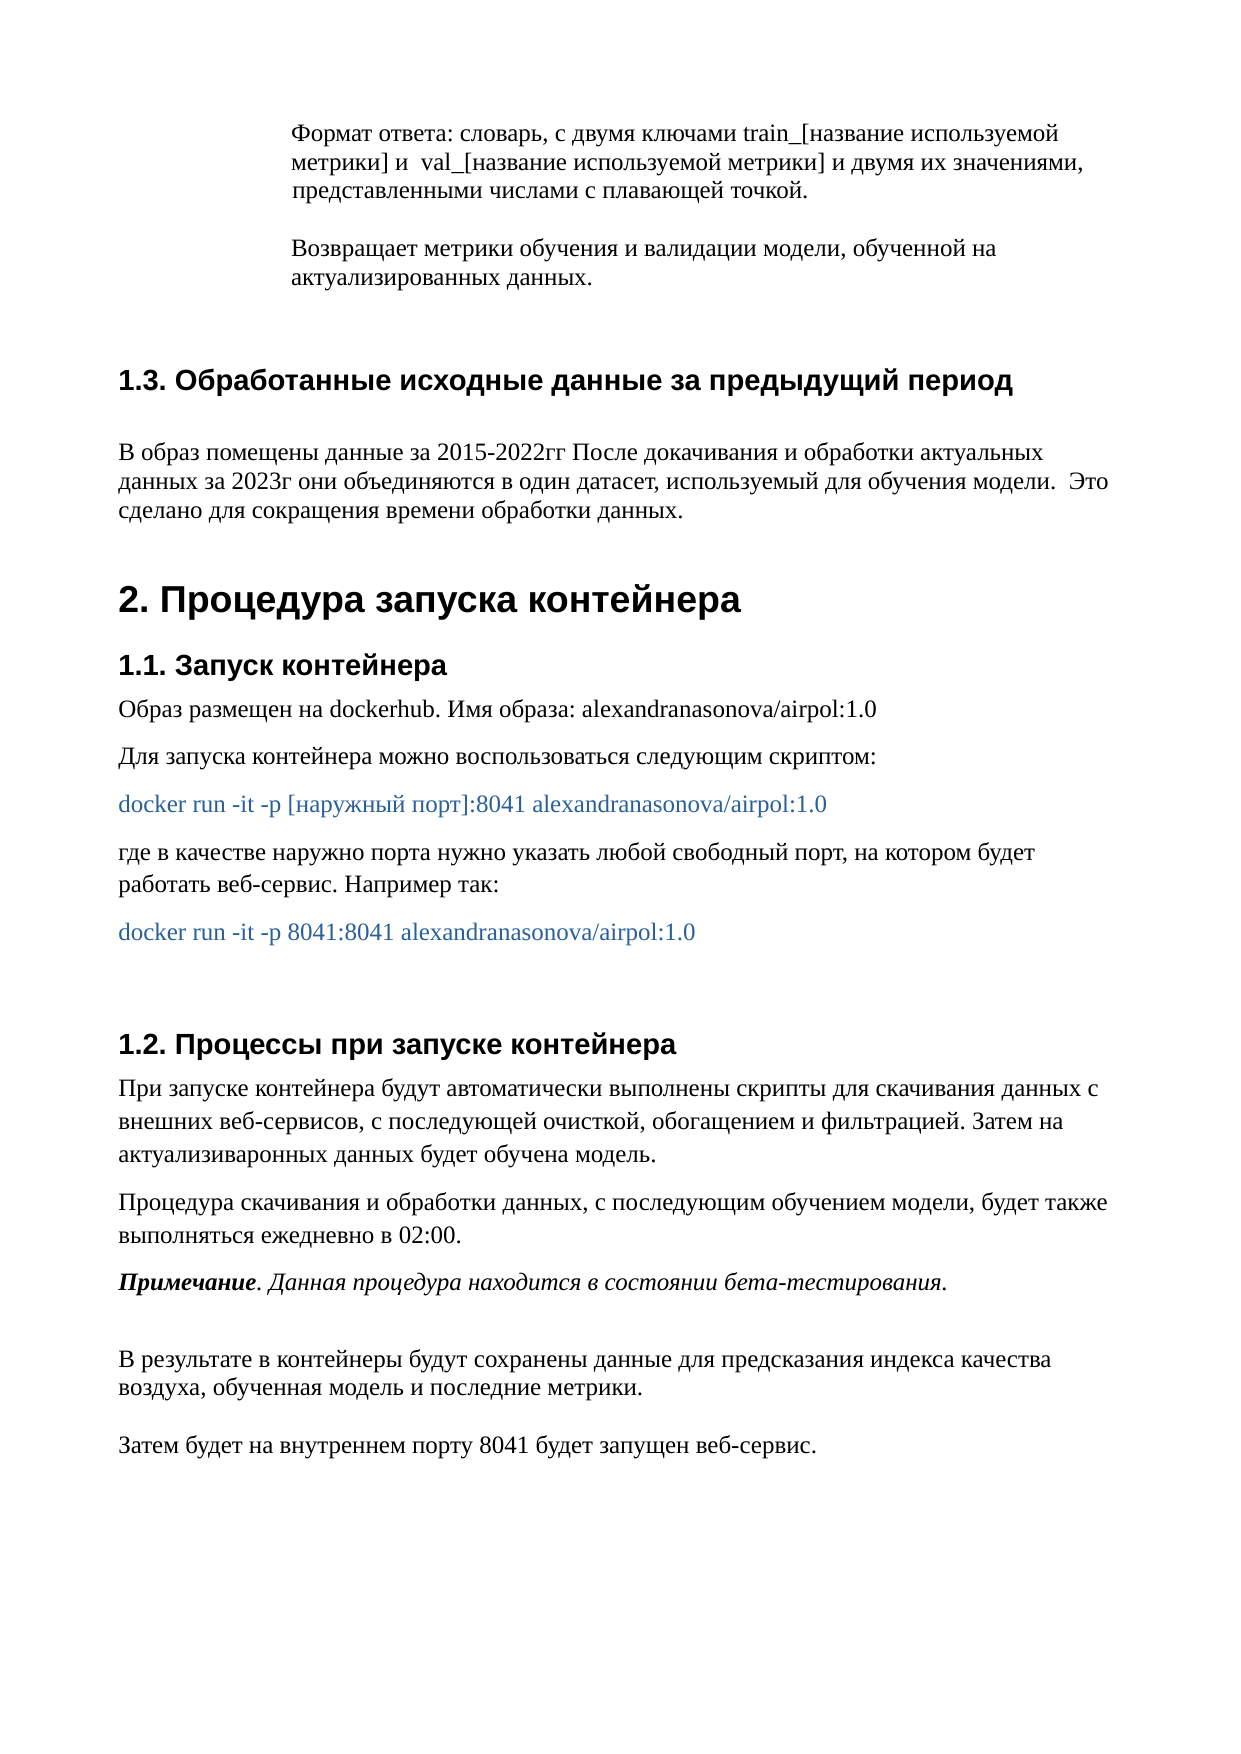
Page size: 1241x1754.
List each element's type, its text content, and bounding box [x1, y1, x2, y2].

text Для запуска контейнера можно воспользоваться следующим скриптом: [118, 741, 1122, 770]
text docker run -it -p [наружный порт]:8041 alexandranasonova/airpol:1.0 [118, 789, 1122, 818]
text Формат ответа: словарь, с двумя ключами train_[название используемой метрики] и val_[название используемой метрики] и двумя их значениями, представленными числами с плавающей точкой. [118, 118, 1122, 204]
text Возвращает метрики обучения и валидации модели, обученной на актуализированных данных. [118, 233, 1122, 291]
text Затем будет на внутреннем порту 8041 будет запущен веб-сервис. [118, 1430, 1122, 1459]
text docker run -it -p 8041:8041 alexandranasonova/airpol:1.0 [118, 917, 1122, 946]
text При запуске контейнера будут автоматически выполнены скрипты для скачивания данных с внешних веб-сервисов, с последующей очисткой, обогащением и фильтрацией. Затем на актуализиваронных данных будет обучена модель. [118, 1073, 1122, 1168]
subtitle 1.1. Запуск контейнера [118, 648, 1122, 681]
subtitle 2. Процедура запуска контейнера [118, 577, 1122, 621]
text Образ размещен на dockerhub. Имя образа: alexandranasonova/airpol:1.0 [118, 694, 1122, 722]
subtitle 1.3. Обработанные исходные данные за предыдущий период [118, 363, 1122, 396]
text Процедура скачивания и обработки данных, с последующим обучением модели, будет также выполняться ежедневно в 02:00. [118, 1187, 1122, 1248]
text где в качестве наружно порта нужно указать любой свободный порт, на котором будет работать веб-сервис. Например так: [118, 837, 1122, 898]
text В результате в контейнеры будут сохранены данные для предсказания индекса качества воздуха, обученная модель и последние метрики. [118, 1344, 1122, 1401]
text Примечание. Данная процедура находится в состоянии бета-тестирования. [118, 1267, 1122, 1296]
subtitle 1.2. Процессы при запуске контейнера [118, 1027, 1122, 1061]
text В образ помещены данные за 2015-2022гг После докачивания и обработки актуальных данных за 2023г они объединяются в один датасет, используемый для обучения модели. Это сделано для сокращения времени обработки данных. [118, 437, 1122, 524]
